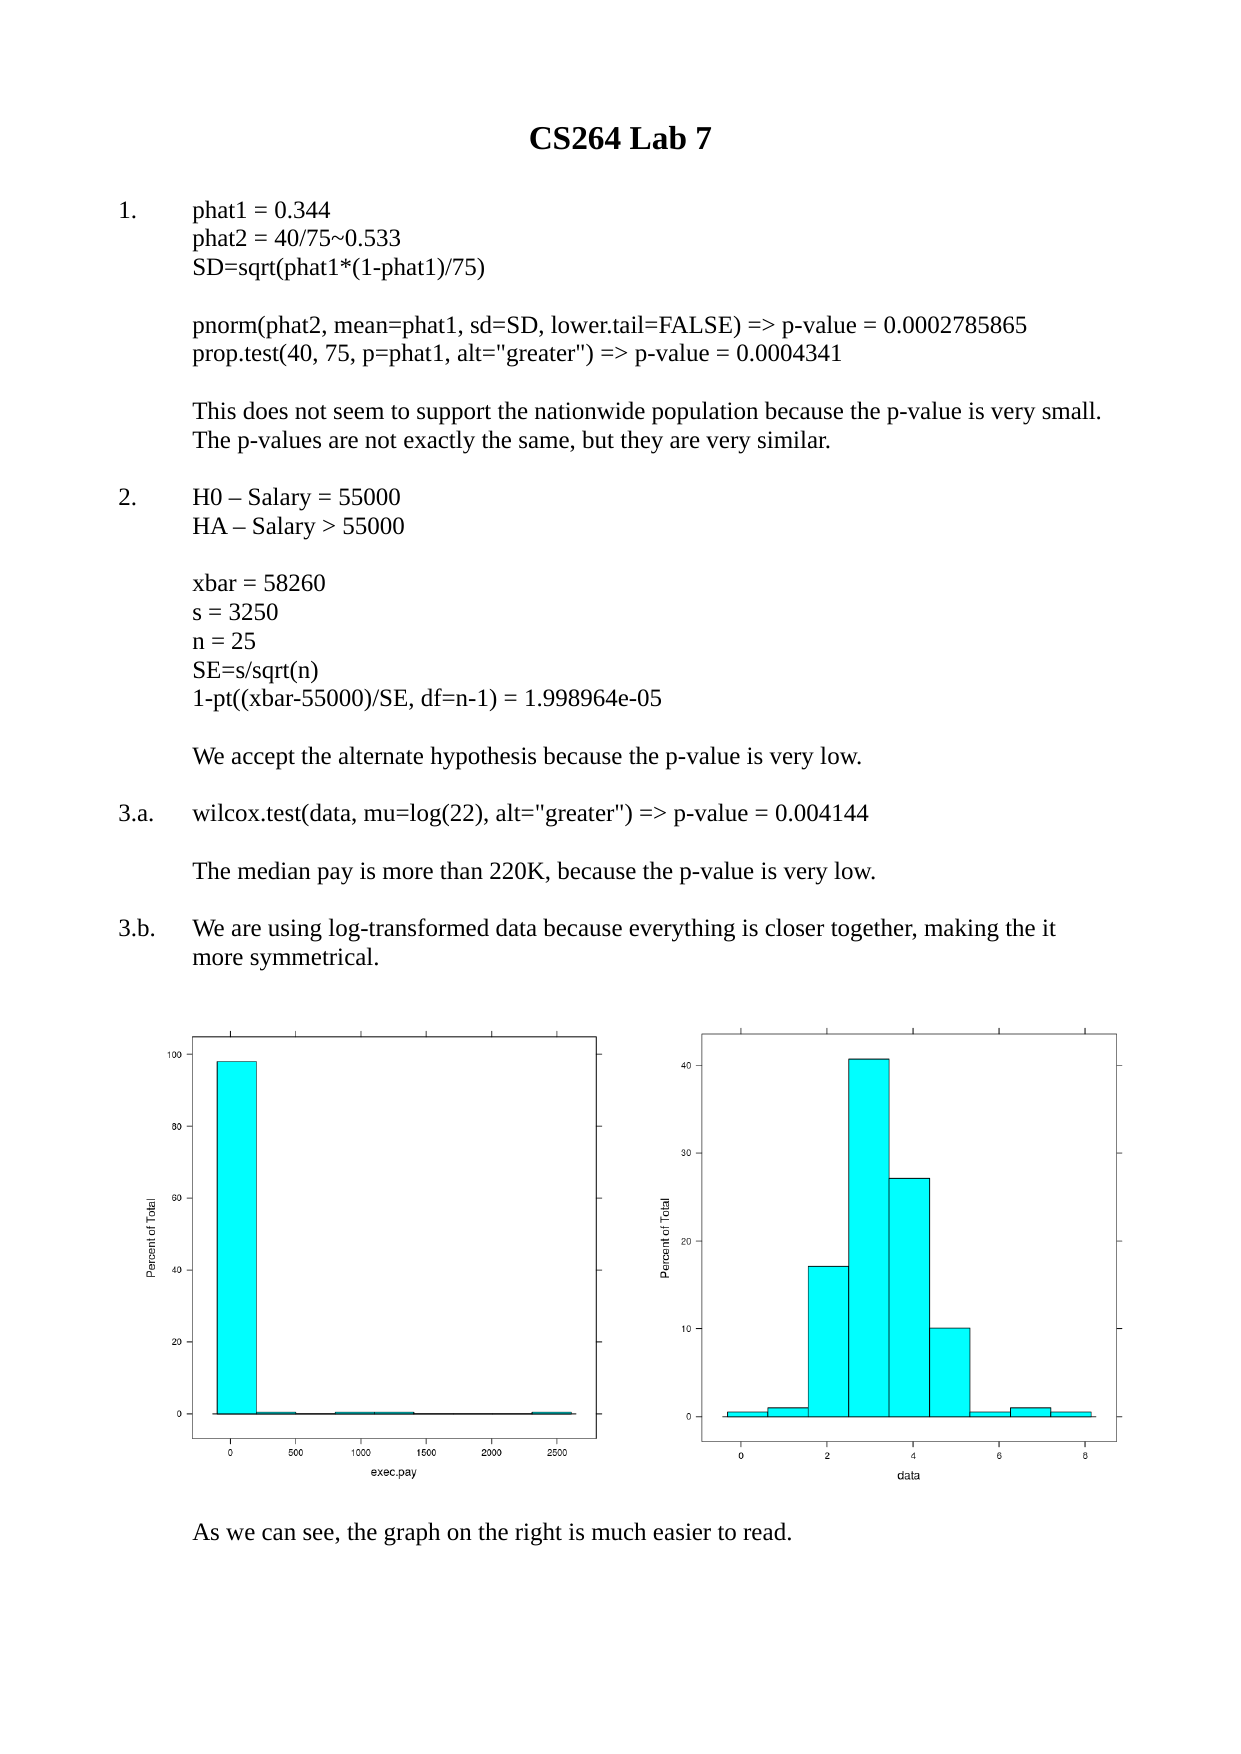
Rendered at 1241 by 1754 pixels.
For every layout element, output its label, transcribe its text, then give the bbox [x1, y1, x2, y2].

text xbar = 58260 [118, 568, 1122, 597]
text s = 3250 [118, 597, 1122, 626]
text HA – Salary > 55000 [118, 511, 1122, 540]
text SD=sqrt(phat1*(1-phat1)/75) [118, 252, 1122, 281]
text n = 25 [118, 626, 1122, 655]
text pnorm(phat2, mean=phat1, sd=SD, lower.tail=FALSE) => p-value = 0.0002785865 [118, 310, 1122, 338]
text We accept the alternate hypothesis because the p-value is very low. [118, 741, 1122, 770]
picture [144, 1010, 615, 1482]
text As we can see, the graph on the right is much easier to read. [118, 1517, 1122, 1546]
text phat2 = 40/75~0.533 [118, 223, 1122, 252]
text SE=s/sqrt(n) [118, 655, 1122, 683]
text 2. H0 – Salary = 55000 [118, 482, 1122, 511]
text The median pay is more than 220K, because the p-value is very low. [118, 856, 1122, 885]
text 1-pt((xbar-55000)/SE, df=n-1) = 1.998964e-05 [118, 683, 1122, 712]
text 1. phat1 = 0.344 [118, 195, 1122, 223]
text more symmetrical. [118, 942, 1122, 971]
text 3.a. wilcox.test(data, mu=log(22), alt="greater") => p-value = 0.004144 [118, 798, 1122, 827]
text This does not seem to support the nationwide population because the p-value is very small. [118, 396, 1122, 425]
text prop.test(40, 75, p=phat1, alt="greater") => p-value = 0.0004341 [118, 338, 1122, 367]
text 3.b. We are using log-transformed data because everything is closer together, making the it [118, 913, 1122, 942]
picture [658, 1010, 1135, 1482]
text The p-values are not exactly the same, but they are very similar. [118, 425, 1122, 453]
text CS264 Lab 7 [118, 118, 1122, 156]
